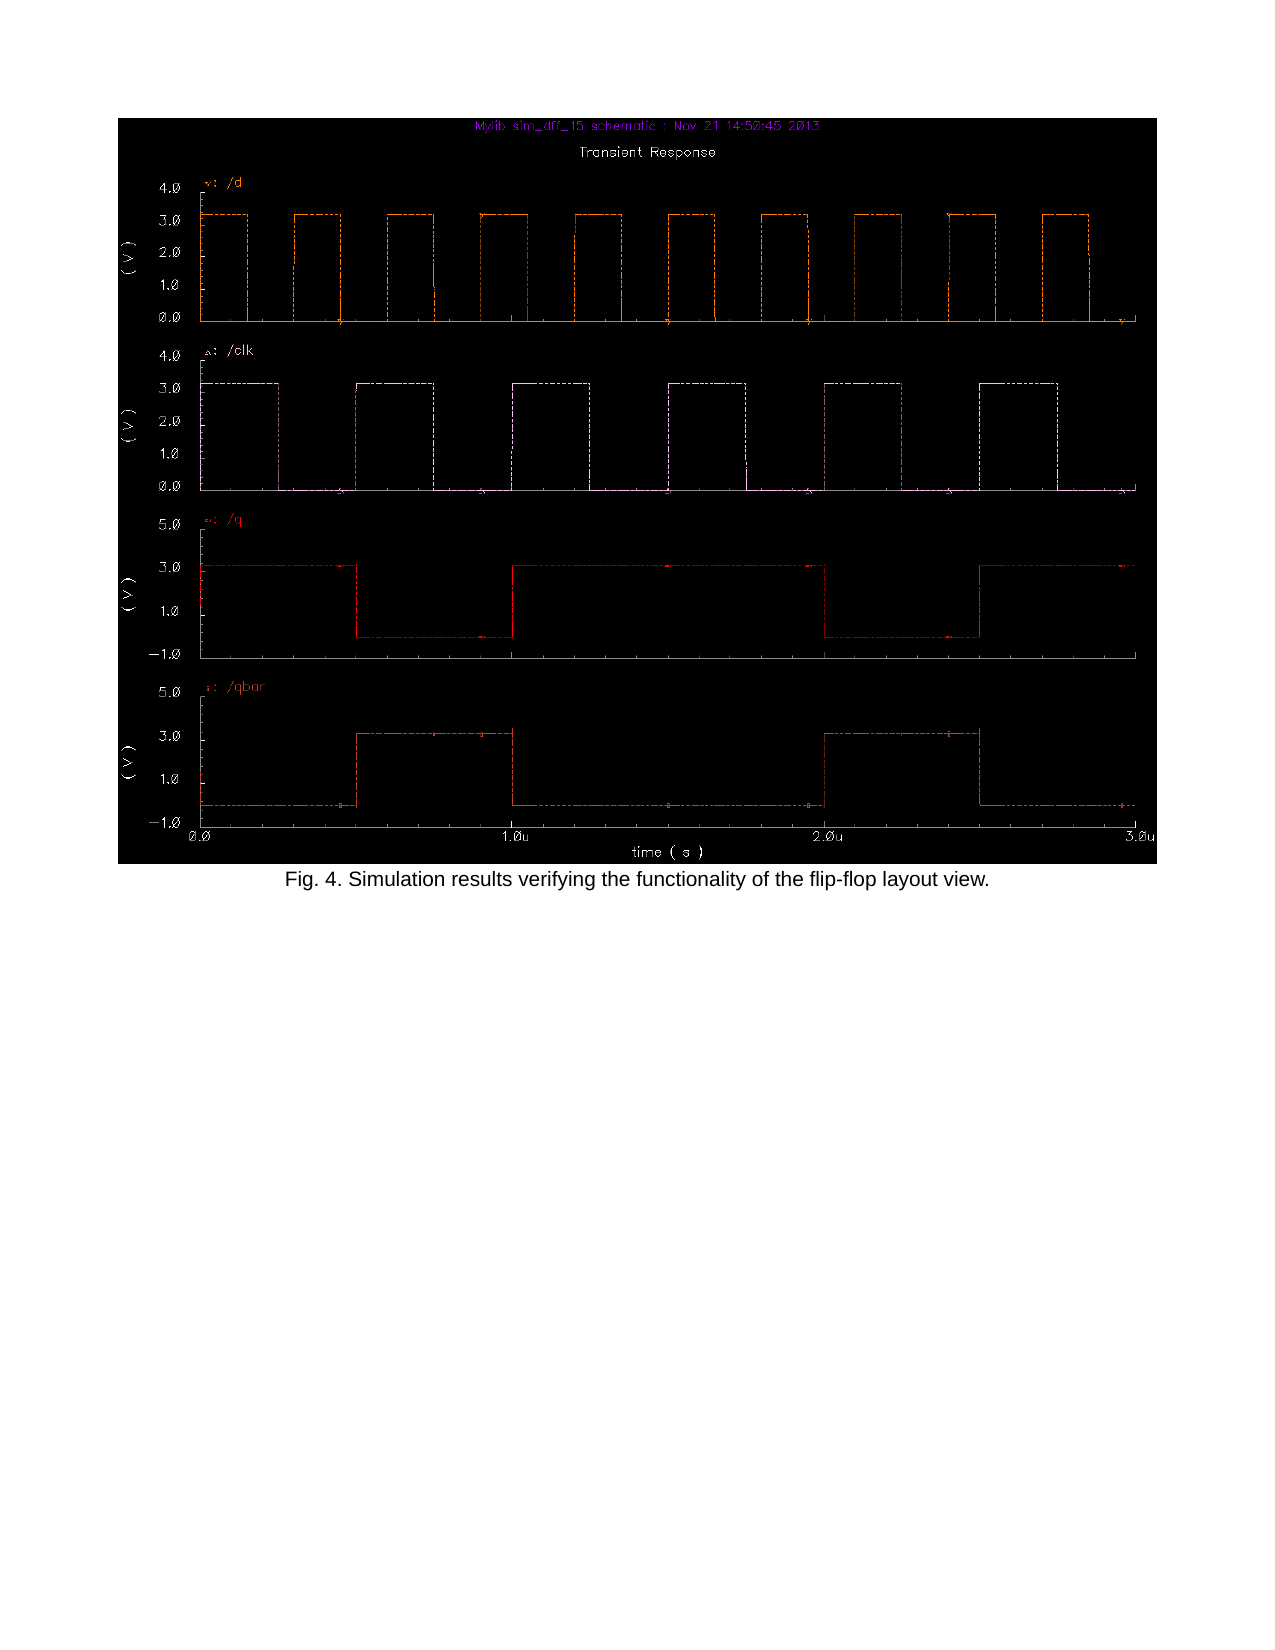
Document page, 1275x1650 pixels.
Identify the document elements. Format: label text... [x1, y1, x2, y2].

text Fig. 4. Simulation results verifying the functionality of the flip-flop layout view. [118, 864, 1157, 891]
picture [118, 118, 1157, 864]
